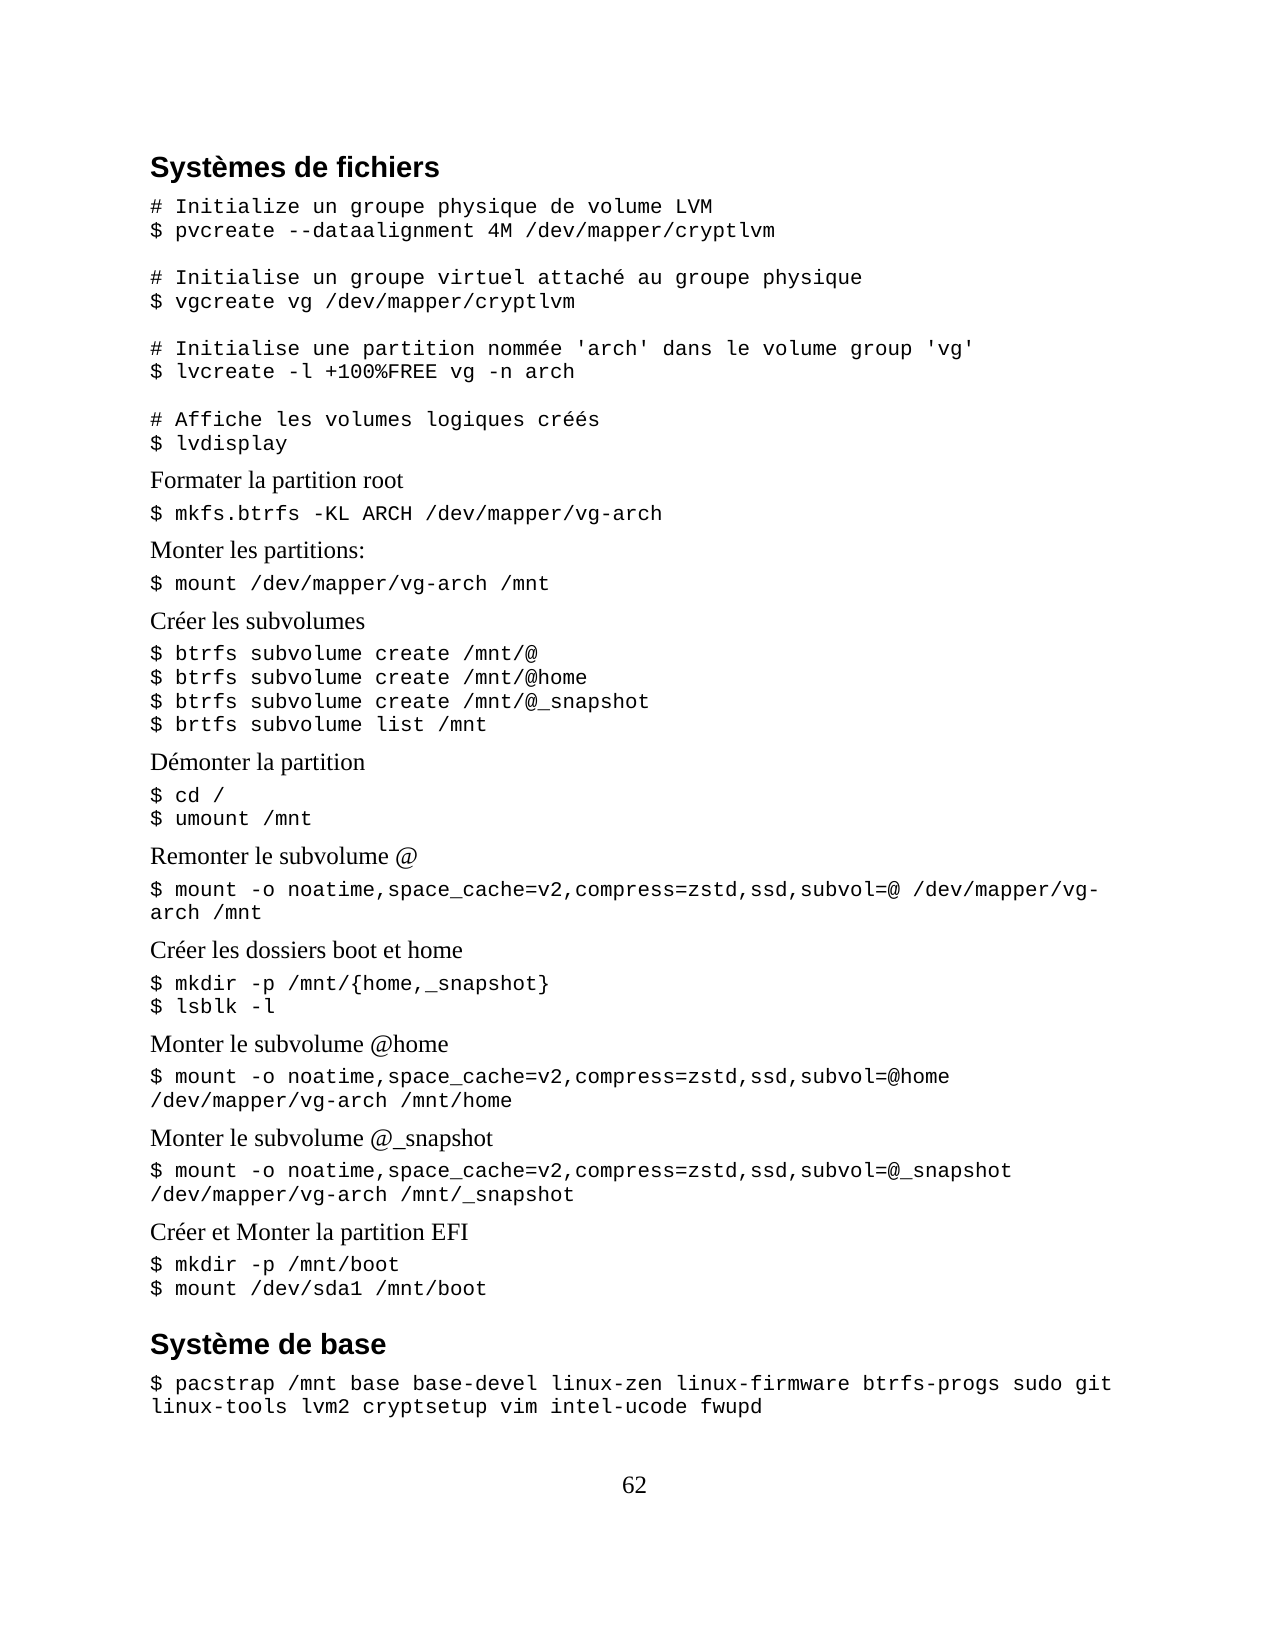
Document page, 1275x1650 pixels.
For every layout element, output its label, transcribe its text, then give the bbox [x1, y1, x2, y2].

subtitle Système de base [150, 1327, 1125, 1360]
text $ mount -o noatime,space_cache=v2,compress=zstd,ssd,subvol=@_snapshot /dev/mapper/vg-arch /mnt/_snapshot [150, 1161, 1125, 1208]
text # Initialise une partition nommée 'arch' dans le volume group 'vg' [150, 338, 1125, 362]
text Créer les dossiers boot et home [150, 935, 1125, 964]
text $ mount -o noatime,space_cache=v2,compress=zstd,ssd,subvol=@home /dev/mapper/vg-arch /mnt/home [150, 1067, 1125, 1114]
text $ btrfs subvolume create /mnt/@_snapshot [150, 691, 1125, 714]
text Démonter la partition [150, 747, 1125, 776]
text $ mount /dev/mapper/vg-arch /mnt [150, 573, 1125, 597]
text Créer les subvolumes [150, 606, 1125, 634]
text Créer et Monter la partition EFI [150, 1217, 1125, 1246]
text $ lvdisplay [150, 432, 1125, 456]
text # Affiche les volumes logiques créés [150, 409, 1125, 432]
text $ mount -o noatime,space_cache=v2,compress=zstd,ssd,subvol=@ /dev/mapper/vg-arch /mnt [150, 879, 1125, 926]
text Remonter le subvolume @ [150, 841, 1125, 870]
text $ pacstrap /mnt base base-devel linux-zen linux-firmware btrfs-progs sudo git linux-tools lvm2 cryptsetup vim intel-ucode fwupd [150, 1373, 1125, 1420]
text $ lvcreate -l +100%FREE vg -n arch [150, 362, 1125, 385]
text $ brtfs subvolume list /mnt [150, 714, 1125, 738]
text Formater la partition root [150, 465, 1125, 494]
text Monter les partitions: [150, 535, 1125, 564]
text # Initialize un groupe physique de volume LVM [150, 196, 1125, 220]
text Monter le subvolume @home [150, 1029, 1125, 1058]
text $ mkdir -p /mnt/boot [150, 1254, 1125, 1278]
subtitle Systèmes de fichiers [150, 150, 1125, 183]
text $ vgcreate vg /dev/mapper/cryptlvm [150, 291, 1125, 314]
text $ mkfs.btrfs -KL ARCH /dev/mapper/vg-arch [150, 503, 1125, 526]
text # Initialise un groupe virtuel attaché au groupe physique [150, 267, 1125, 291]
text $ pvcreate --dataalignment 4M /dev/mapper/cryptlvm [150, 220, 1125, 243]
text Monter le subvolume @_snapshot [150, 1123, 1125, 1152]
text $ btrfs subvolume create /mnt/@ [150, 643, 1125, 667]
text $ mount /dev/sda1 /mnt/boot [150, 1278, 1125, 1302]
text $ lsblk -l [150, 996, 1125, 1020]
text $ cd / [150, 785, 1125, 808]
text $ umount /mnt [150, 808, 1125, 832]
text $ btrfs subvolume create /mnt/@home [150, 667, 1125, 691]
text $ mkdir -p /mnt/{home,_snapshot} [150, 973, 1125, 996]
